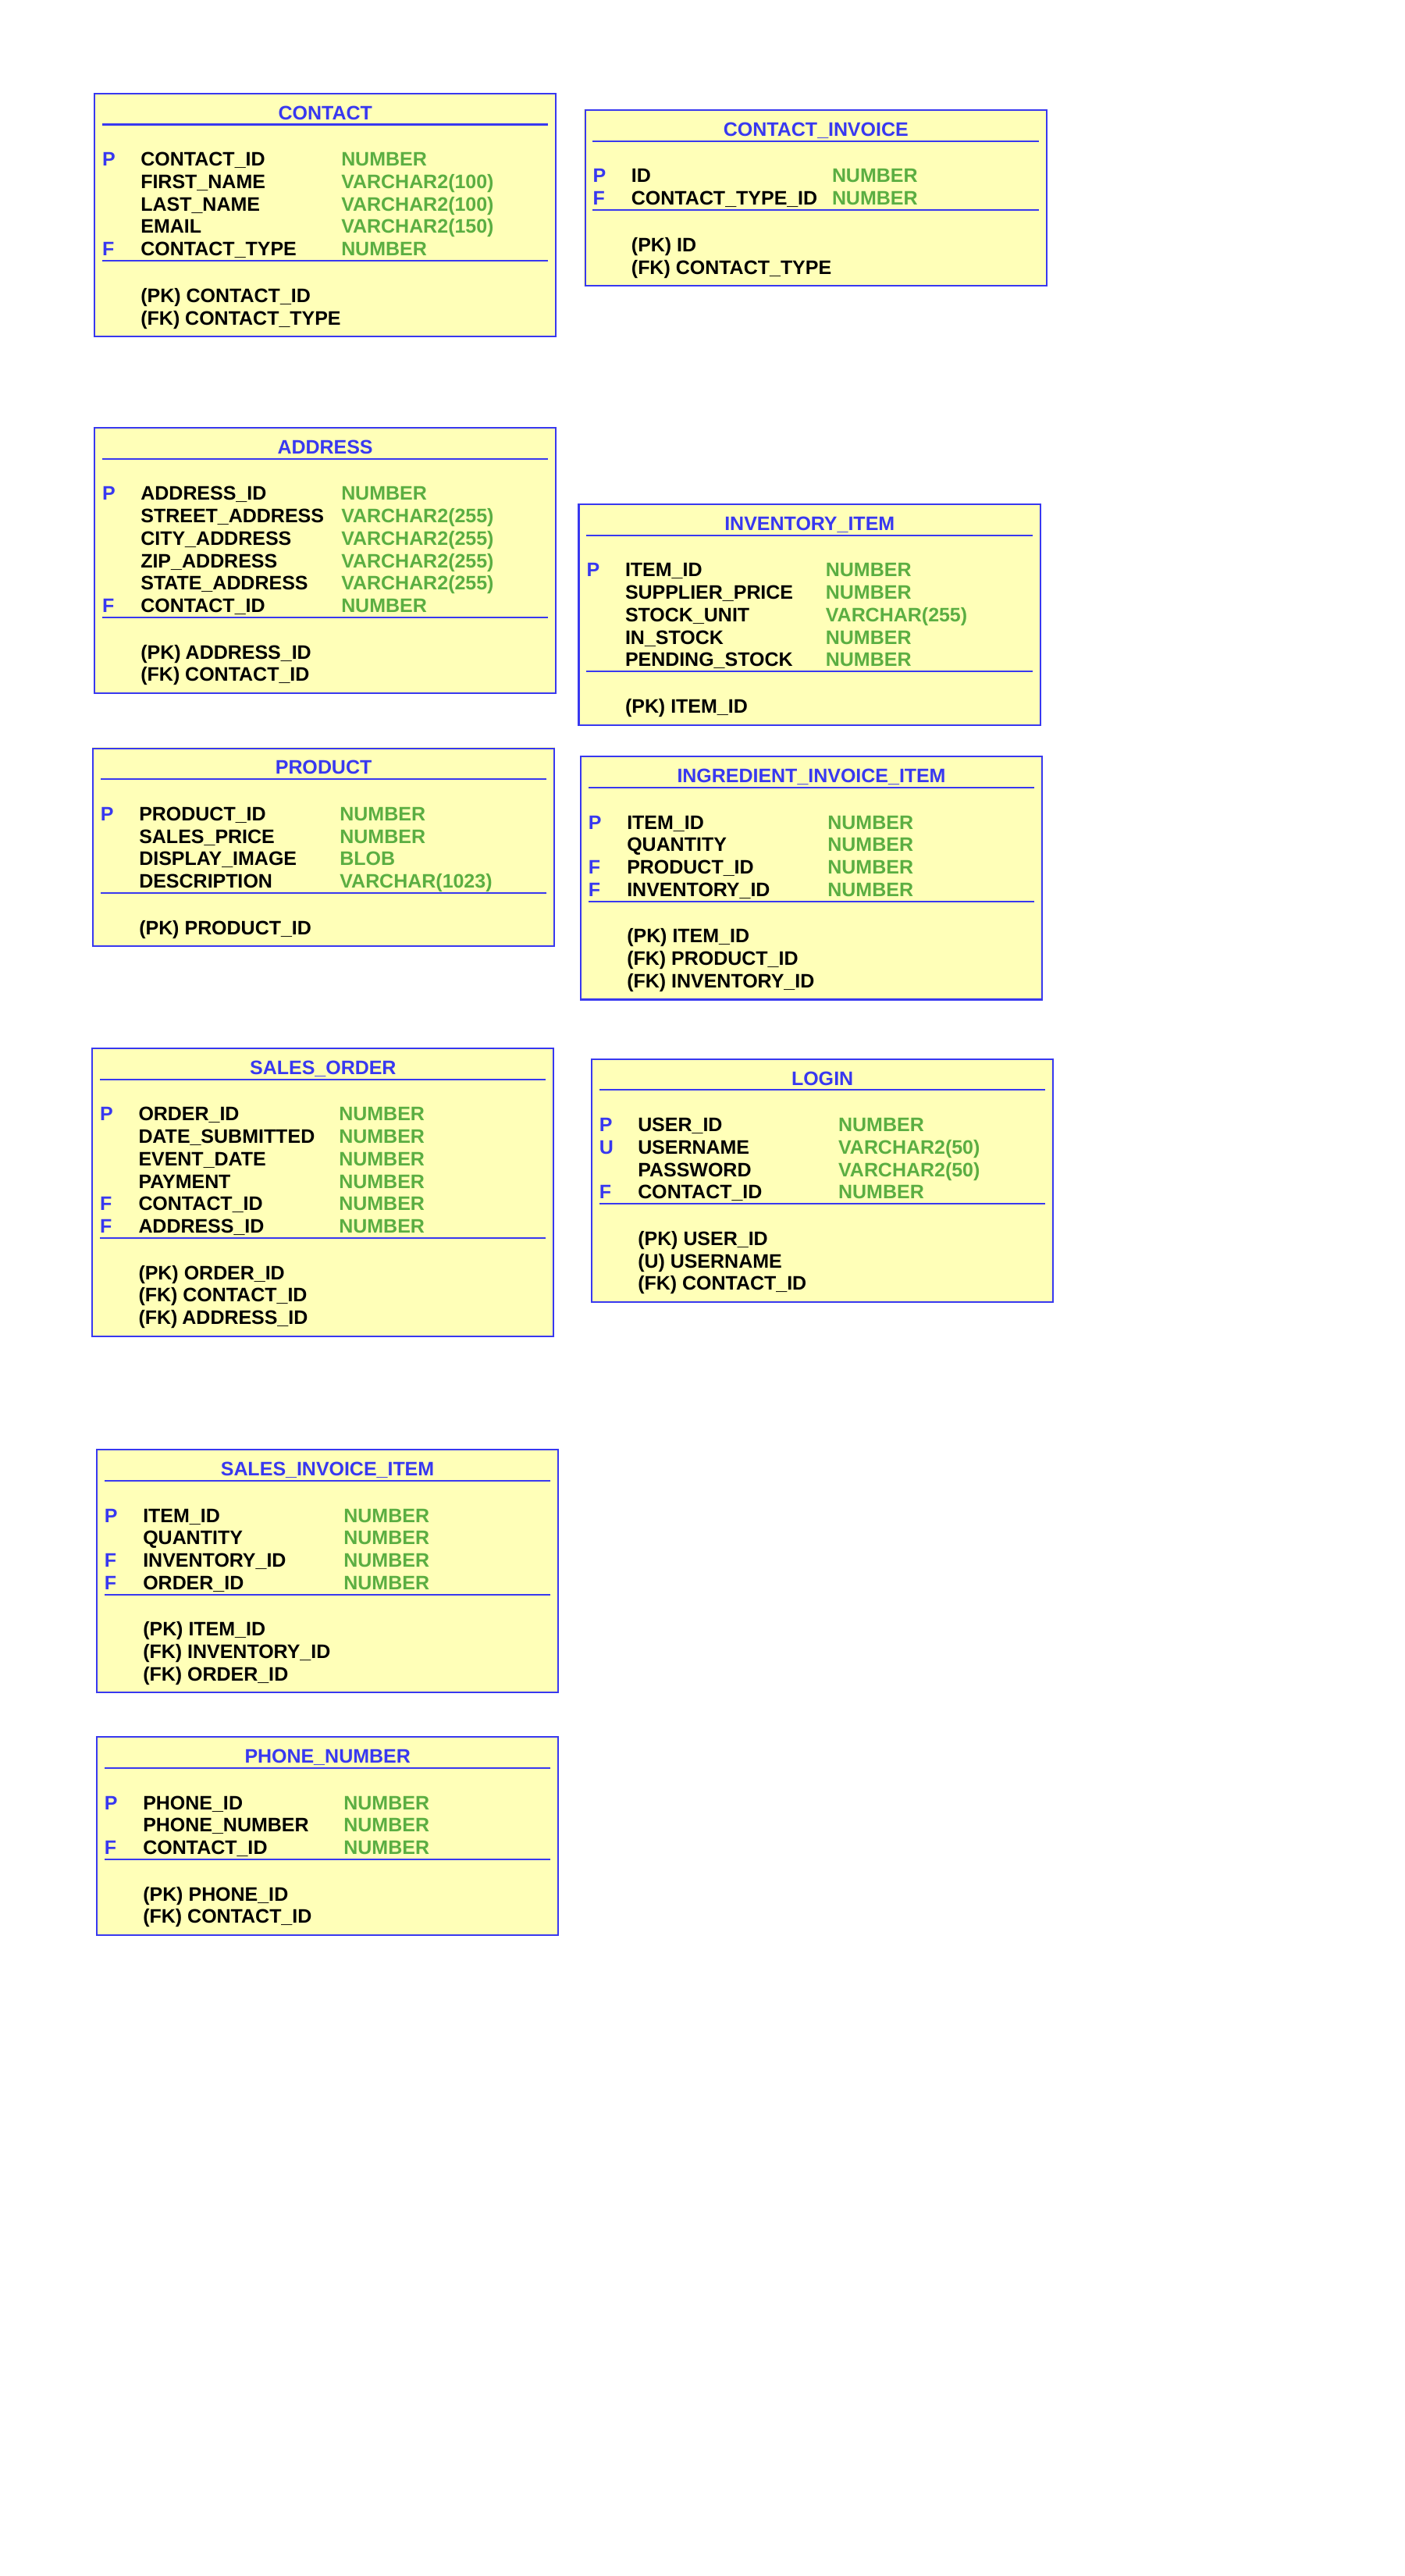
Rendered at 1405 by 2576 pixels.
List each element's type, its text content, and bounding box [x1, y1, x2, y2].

text (FK) INVENTORY_ID [589, 970, 1034, 992]
text F PRODUCT_ID NUMBER [589, 856, 1034, 878]
text QUANTITY NUMBER [105, 1526, 550, 1549]
text STOCK_UNIT VARCHAR(255) [586, 603, 1033, 626]
text (FK) CONTACT_ID [102, 663, 548, 685]
text (FK) CONTACT_ID [100, 1283, 546, 1306]
text PENDING_STOCK NUMBER [586, 649, 1033, 671]
text F CONTACT_TYPE_ID NUMBER [592, 187, 1039, 209]
text SALES_PRICE NUMBER [101, 825, 546, 848]
text F INVENTORY_ID NUMBER [105, 1549, 550, 1571]
text (PK) ITEM_ID [586, 695, 1033, 717]
text EMAIL VARCHAR2(150) [102, 215, 548, 237]
text P USER_ID NUMBER [599, 1113, 1045, 1136]
text (PK) ORDER_ID [100, 1261, 546, 1283]
text PHONE_NUMBER NUMBER [105, 1813, 550, 1836]
text DATE_SUBMITTED NUMBER [100, 1125, 546, 1147]
text (FK) PRODUCT_ID [589, 947, 1034, 970]
text DESCRIPTION VARCHAR(1023) [101, 870, 546, 892]
text PAYMENT NUMBER [100, 1170, 546, 1192]
text P ORDER_ID NUMBER [100, 1102, 546, 1125]
text (FK) INVENTORY_ID [105, 1640, 550, 1663]
text F INVENTORY_ID NUMBER [589, 878, 1034, 901]
text F CONTACT_ID NUMBER [105, 1836, 550, 1859]
text P ID NUMBER [592, 165, 1039, 187]
text SALES_ORDER [100, 1056, 546, 1079]
text (PK) CONTACT_ID [102, 284, 548, 307]
text F CONTACT_ID NUMBER [599, 1180, 1045, 1203]
text INVENTORY_ITEM [586, 512, 1033, 535]
text IN_STOCK NUMBER [586, 626, 1033, 649]
text P ADDRESS_ID NUMBER [102, 482, 548, 504]
text QUANTITY NUMBER [589, 833, 1034, 856]
text CITY_ADDRESS VARCHAR2(255) [102, 527, 548, 550]
text F ADDRESS_ID NUMBER [100, 1215, 546, 1237]
text ADDRESS [102, 436, 548, 458]
text U USERNAME VARCHAR2(50) [599, 1136, 1045, 1158]
text F CONTACT_ID NUMBER [100, 1192, 546, 1215]
text DISPLAY_IMAGE BLOB [101, 848, 546, 870]
text P ITEM_ID NUMBER [589, 811, 1034, 833]
text CONTACT [102, 101, 548, 123]
text EVENT_DATE NUMBER [100, 1147, 546, 1170]
text STATE_ADDRESS VARCHAR2(255) [102, 571, 548, 594]
text STREET_ADDRESS VARCHAR2(255) [102, 504, 548, 527]
text (FK) CONTACT_TYPE [592, 256, 1039, 278]
text PRODUCT [101, 756, 546, 778]
text (PK) ITEM_ID [105, 1617, 550, 1640]
text SUPPLIER_PRICE NUMBER [586, 581, 1033, 603]
text P CONTACT_ID NUMBER [102, 148, 548, 170]
text F CONTACT_TYPE NUMBER [102, 237, 548, 260]
text F CONTACT_ID NUMBER [102, 594, 548, 617]
text (PK) ITEM_ID [589, 924, 1034, 947]
text LOGIN [599, 1067, 1045, 1089]
text (U) USERNAME [599, 1250, 1045, 1272]
text CONTACT_INVOICE [592, 118, 1039, 141]
text (FK) ORDER_ID [105, 1663, 550, 1685]
text PHONE_NUMBER [105, 1745, 550, 1767]
text P ITEM_ID NUMBER [586, 559, 1033, 581]
text (FK) CONTACT_ID [599, 1272, 1045, 1294]
text SALES_INVOICE_ITEM [105, 1457, 550, 1480]
text LAST_NAME VARCHAR2(100) [102, 193, 548, 215]
text (PK) USER_ID [599, 1227, 1045, 1250]
text P ITEM_ID NUMBER [105, 1504, 550, 1526]
text (FK) CONTACT_ID [105, 1905, 550, 1927]
text (FK) ADDRESS_ID [100, 1306, 546, 1329]
text ZIP_ADDRESS VARCHAR2(255) [102, 550, 548, 571]
text F ORDER_ID NUMBER [105, 1571, 550, 1594]
text (FK) CONTACT_TYPE [102, 307, 548, 329]
text FIRST_NAME VARCHAR2(100) [102, 170, 548, 193]
text P PHONE_ID NUMBER [105, 1791, 550, 1813]
text (PK) ADDRESS_ID [102, 641, 548, 663]
text (PK) PHONE_ID [105, 1883, 550, 1905]
text PASSWORD VARCHAR2(50) [599, 1158, 1045, 1180]
text P PRODUCT_ID NUMBER [101, 802, 546, 825]
text (PK) PRODUCT_ID [101, 916, 546, 939]
text INGREDIENT_INVOICE_ITEM [589, 764, 1034, 787]
text (PK) ID [592, 233, 1039, 256]
